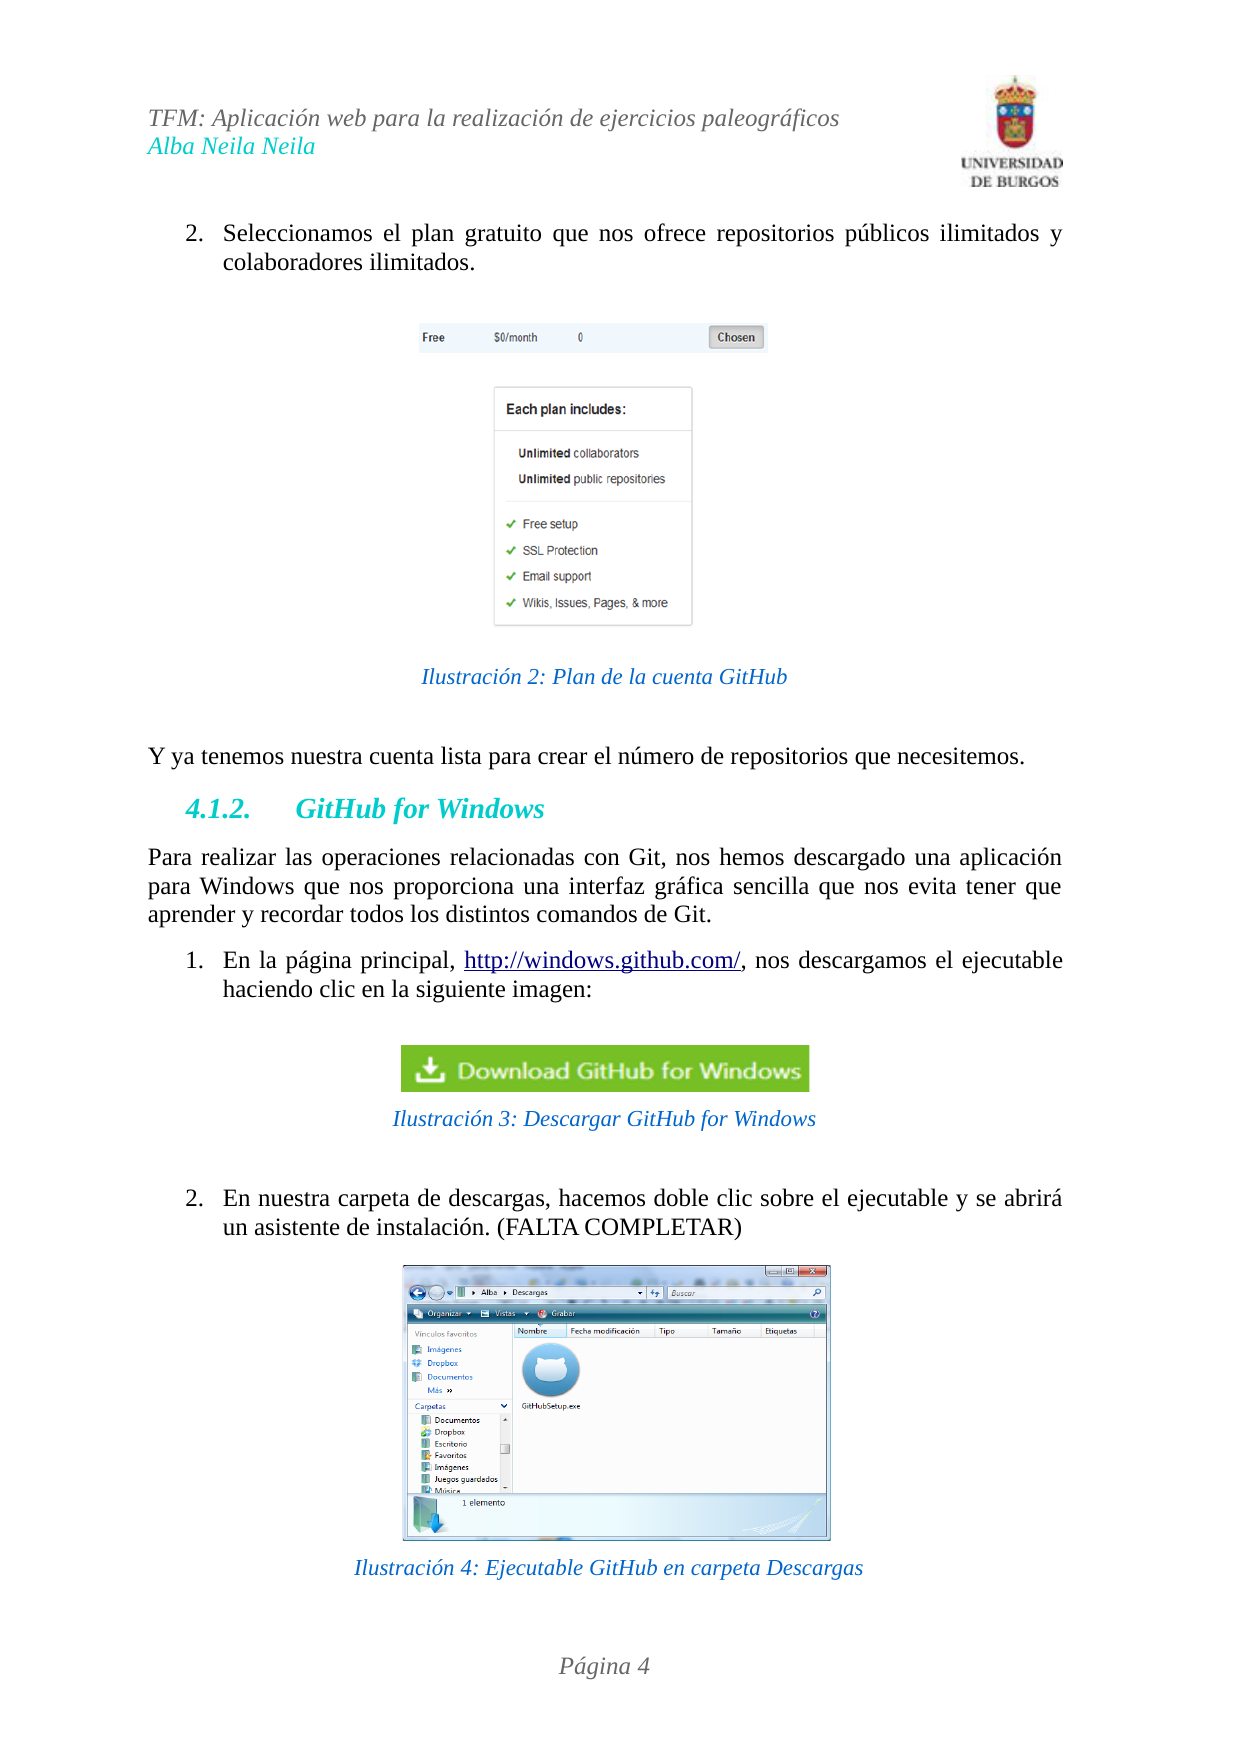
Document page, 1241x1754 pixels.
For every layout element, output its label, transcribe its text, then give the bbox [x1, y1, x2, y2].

picture [402, 1265, 831, 1541]
picture [403, 304, 807, 651]
list En nuestra carpeta de descargas, hacemos doble clic sobre el ejecutable y se abrirá un asistente de instalación. (FALTA COMPLETAR) [185, 1019, 1063, 1240]
subtitle GitHub for Windows [186, 791, 1063, 824]
picture [961, 75, 1063, 187]
list [349, 1580, 871, 1606]
list Ilustración 4: Ejecutable GitHub en carpeta Descargas [349, 1269, 871, 1580]
list Seleccionamos el plan gratuito que nos ofrece repositorios públicos ilimitados y colaboradores ilimitados. [185, 218, 1063, 276]
list En la página principal, http://windows.github.com/, nos descargamos el ejecutable haciendo clic en la siguiente imagen: [185, 945, 1063, 1002]
text Ilustración 2: Plan de la cuenta GitHub [404, 651, 807, 689]
text Y ya tenemos nuestra cuenta lista para crear el número de repositorios que necesitemos. [148, 292, 1063, 770]
list [349, 1257, 871, 1269]
text Para realizar las operaciones relacionadas con Git, nos hemos descargado una aplicación para Windows que nos proporciona una interfaz gráfica sencilla que nos evita tener que aprender y recordar todos los distintos comandos de Git. [148, 842, 1063, 928]
list Ilustración 3: Descargar GitHub for Windows [373, 1032, 837, 1131]
